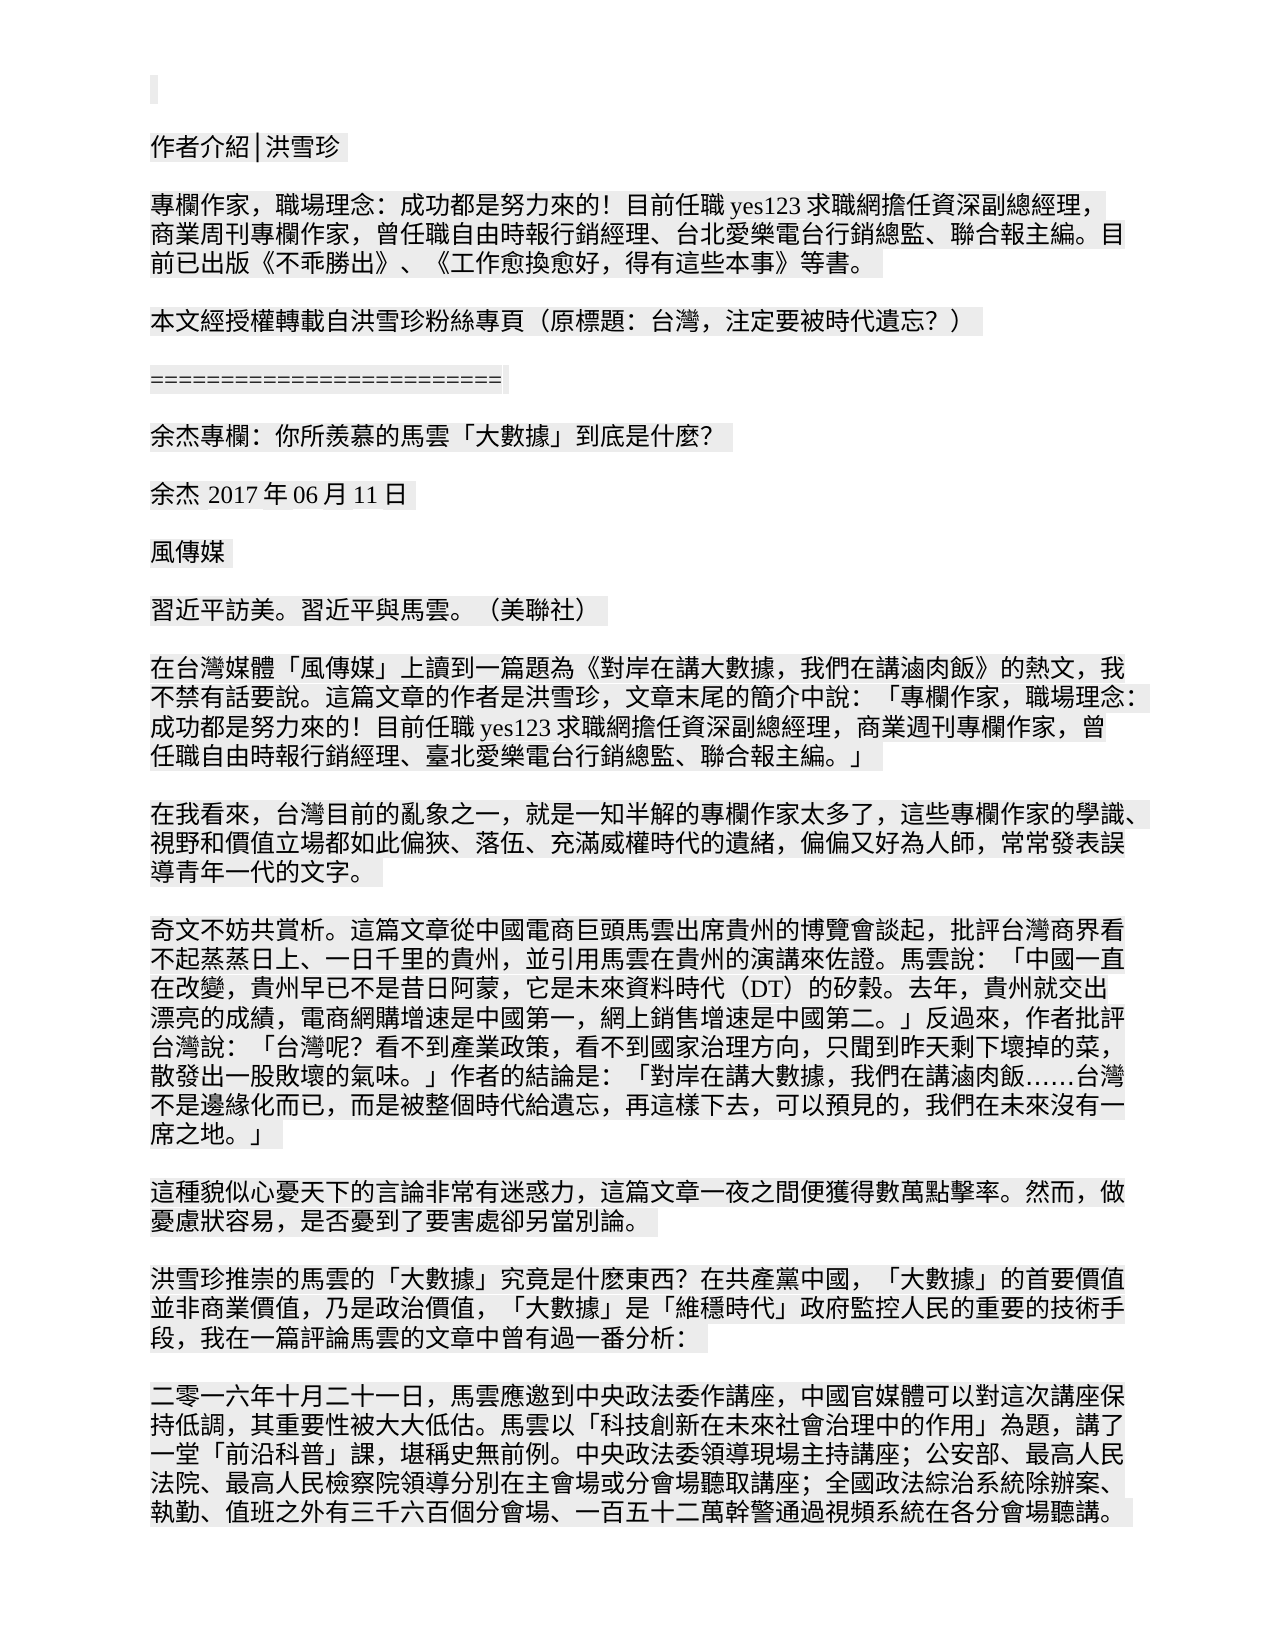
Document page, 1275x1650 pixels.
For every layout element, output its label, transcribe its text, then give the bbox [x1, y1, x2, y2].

text 浪費一下版面篇幅，貼一篇余同志的文章給大家學習一下忽悠手法。首先，你得先看另一篇文章，作者是洪雪珍，我覺得寫得挺好的 (因為我被萬惡的共匪洗腦了)。這時候，就特別需要余同志出面掃蕩妖言。 余同志有個習慣，在寫文章之前，喜歡先罵對方 "不學無術" 或 "一知半解" 或是 "非其專長"。對此，我得先表明，我將近20年前就在劍橋寫過一篇 AI (人工智慧) 的哲學論文，佳評如潮，加上原本的醫學專業就是大腦 (brain) 與心靈 (mind) 方面，二十年來對 AI 的閱讀與研究更是不曾間斷，不敢稱為專家，但勉勉強強應該算是對 AI 有點認識吧，至少比余同志應該更加內行至少一千萬倍才對。 AI 進展的基本難題之一就是大數據，簡單說就是如何讓機器可以像人腦比天上繁星還多的神經元網絡那樣迅速處理天文數字般的資訊，並且能從中產生理性或合理決策，乃至產生智慧與情感。 不過，被迫做這專家聲明其實是很無聊而可笑的，因為，報導或討論 AI或大數據的發展狀況，哪需要身為專家？任何一個人或任何一個記者都有能力寫出相關報導不是嗎？就好像報導中國桌球運動的發展，需要自己就是個桌球國手或奧運金牌才有資格報導或談論嗎？這就是余同志厲害之處，先來個鬼扯蛋，以一種毫不相干的專家身份訴求，打垮對方一切言論的基本可信度。 我常覺得，再怎麼艱難而周全的論點，回應上都不是問題；而且，越是深刻嚴謹的論點，其實越容易批評。因為，倘若你不認同其所言，意味著你肯定是發現其破綻或錯誤之處。但是有一種 "論點" 卻無法批評，那就是鬼扯蛋，不知所云，胡言亂語一通，余同志的作文基本上就是屬於這一類。 一個聰明的學生，你很容易教他，因為你從他的發言或寫作中，你很快就能看見他哪一點不足。但是你很難教導一個胡言亂語鬼扯蛋的學生，因為你若想教他，等於是要從頭開始一個字一個字教起，等於是要為他寫上好幾本書才有可能教會他。倘若這個蠢材卻又毫無病識感，居然自我滿意度爆表，以為自己是天才或才子，我看那就只能仰天長嘯，根本沒法教了。余同志就是屬於這一類的學生，不過我知道他是故意的，若不故意鬼扯蛋，如何做好忽悠局的艱巨任務？ 總之，我是沒法教余同學了，請各位自己看文章吧，看你被忽悠了沒？余同志的忽悠結論有幾點，我幫大家做個原文摘要： 一，倡導「大數據」，"就是強不知以為知地將台灣引向邪路"。 二，余同志指控 "馬雲說貴州將成為中國乃至世界的矽谷" 是一個笑話，一個謊言。余同學舉了許多例子，"證明" 貴洲非常落後，甚至還有人燒垃圾取暖結果死於一氧化碳中毒，根本就是中共侵害人權的煉獄。余同志沉痛地指出："這樣的中國，這樣的貴州，究竟有什麽值得羨慕之處？" 他最後結論說，"既然如此羨慕在「大數據」領域大步邁進的貴州，既然如此崇拜誇誇其談、富可敵國的馬雲，洪雪珍女士願不願意放棄在台灣民主自由、人權有保障的生活，到貴州或者阿里巴巴公司去過如螞蟻般被極權政府踐踏的、暗無天日的生活呢。" 以上兩點是余同志寫完好幾千字文不對題的 "論述" 之後，苦心思索出來的結論。他的 "邏輯" 推論方式亦相當驚人，令人完全啞口無言。推論方式如下： 中共打算利用大數據來進行維安監控，好可怕啊，竟然還有人說發展大數據好棒，這是一條 "邪路" 啊，台灣別上當也跟著發展大數據啊。 這種推論方式，讓我感到十分震驚，真是完全被打敗了。如果有一天，你的一個學生說要去美國研究生化(生物化學)，你聽了，嚇一跳！媽的，你不知道美國有著全世界最大的生化武器庫嗎？足以讓地球上的所有生物平均一個得至少死上五十遍。生化研究是一條 "邪路" 啊，千萬不可上當而 "把台灣引向邪路" 啊。不知道你聽了這種推論，心裡做何感想？ 若要說到資料或數據監控，中國僅僅監控國內，而美國卻是全球布局，監控地球上每一個角落。一百個中國之監控規模，也絕對達不到美國的一個零頭。 另外，說個題外話。各位知道嗎？今年二月左右，白宮發表了兩份報告，表明中國在AI的研究上很可能已經或即將超越美國，成為世界第一。美國之所以如此重視這項 "警訊" 是因為，一個國家的國力，包括經濟與金融、軍事以及各項產業發展與民生設施等等，未來一大部份將展現在 AI 的發展上。 當然，中國也不要高興得太早，因為所謂超越美國指的主要是論文數量，但是論文不是比數量，而是比品質，比引用次數。在整體引用上，仍是遠遠落後於美國的。不過，光是這樣講也不太對，若以 AI核心技術來說，深度學習(DEEP LEARNING)的相關論文之引用次數及影響力，中國確實勝過美國。題外話。 比爾蓋茲說，如果人生可以重來，他想去學 AI。而我呢，倘若我還有個三十年可活，我倒是很想花個五年、八年，搞懂一點點經濟學。因為我常 "隱隱地" 覺得，美國之為惡，厲害與可恨之處，除了槍砲飛彈之侵略與殺戮之外，經濟上的操控 (特別是貨幣) 似乎才是更深一層、而且表面上根本看不見也感覺不到的傷害與侵略，蠢蛋才會讓美國資金任意進出而不加管控。當然，這只是我的粗淺 "感覺"。之所以粗淺，是因為我畢竟不懂經濟不懂貨幣，我沒有足夠的專業知識去確切地掌握這一套表面上不見血的殺戮與殖民侵略手段。 陳真 2017. 07. 17. ============================ 「對岸在講大數據，我們在講滷肉飯」一場演講讓她大嘆：台灣，註定要被時代遺忘？ 洪雪珍 2017年05月31日 風傳媒 「台灣不是邊緣化而已，而是被整個時代給遺忘，再這樣下去，可以預見的，我們在未來沒有一席之地…」（圖/Maya-Anaïs Yataghène@flickr） 對岸在講大數據，我們在講滷肉飯，這樣的高度落差，已經不是用天差地別足以形容的。台灣不是邊緣化而已，而是被整個時代給遺忘，再這樣下去，可以預見的，我們在未來沒有一席之地…… 馬雲5月26日在中國貴州省的演講，你看了嗎？我看了，心裡很難過，而我的同學更難過！ 他做兩岸交流，當對岸要在5月25日至5月28日在貴州舉辦「國際大數據博覽會」，以及「機器智慧」高峰對談會，他積極拜訪台灣的一些公會或企業，請他們參加，一概被拒絕，還被嘲笑一番：「貴州那麼窮，除了茅台酒之外，沒有其他產業，我們去幹嘛？」 他們還賣弄了一下國中學到的地理知識，貴州是全中國唯一沒有平原的省，90%是崎嶇山地，無法發展，人民很窮，天氣也差，十天有八天是天灰雨濕，所以都笑貴州人什麼都沒有，卻有「三無」：天無三日晴，地無三里平，人無三兩銀。 這個印象，一直殘留在台灣人的腦海裡，卻忘記地球一直在轉動，中國一直在改變，貴州早已不是昔日阿蒙，它是未來資料時代（DT）的矽谷。 結果，我同學一到博覽會現場，看到人山人海，很想放聲大哭。媒體報導有5萬人與會，連鴻海郭台銘都來了，和我同學合照留影。主辦單位告訴他，3個月前他們就不敢接電話，搶著要聽馬雲、馬化騰的電話多到讓人手軟，大家都急切地渴望趕搭大數據與人工智慧這趟列車，就怕沒搭上落後了。 我想你一定跟我一樣，心裡吶悶，是去參加產業博覽會，又不是去觀光，為什麼要挑剔它在貴州這個地方舉辦？但是我們其實懂得的，他們就是用觀光的心態在看產業未來的趨勢。 即使如此，馬雲在演講時，一起頭就先幫大家釋疑，談到貴州過去是怎樣的，而緊接著的未來會發生什麼大事，無意中對著那些掌握台灣科技產業的人呼了一個大巴掌。 馬雲說，貴州在過去的確先天不足，交通不行，基礎建設不行，至於人才，有才華的人都走了。到了幾年前，貴州認為如果還和大家在同一條公路上競爭，沒有機會跑得過前面的車，決定跳離，換到另一條公路，這條公路便是資料時代（DI）。 去年，貴州就交出漂亮的成績，電商網購增速是中國第一，網上銷售增速是中國第二，上雲的中小企業占55%。 接著，馬雲提出，這是一個重新定義的時代！貴州重新定義它自己，它不是用昨天來定義自己，而是將昨天與後天做一個連結，走向新的可能！ 台灣呢？看不到產業政策，看不到國家治理方向，只聞到昨天剩下壞掉的菜，散發出一股敗壞的氣味。 在這場博覽會開幕的前一天，5月24日，我看到一則新聞，台灣的經濟部要舉辦「滷肉飯節」，我以為看錯單位了，來回反覆看三遍之後，發現真的是經濟部，有一股要去撞牆的衝動。也不過是6天前，台北市政府在5月18日頒發傳統市場節的天下第一攤，今年主題就是「滷肉飯」！ 對岸在講大數據，我們在講滷肉飯，還沒完，5月15日台灣的頭條新聞是豬哥亮過世，中國是一帶一路高峰會，這樣的高度落差，已經不是用天差地別足以形容的。台灣不是邊緣化而已，而是被整個時代給遺忘，再這樣下去，可以預見的，我們在未來沒有一席之地。 作者介紹│洪雪珍 專欄作家，職場理念：成功都是努力來的！目前任職yes123求職網擔任資深副總經理，商業周刊專欄作家，曾任職自由時報行銷經理、台北愛樂電台行銷總監、聯合報主編。目前已出版《不乖勝出》、《工作愈換愈好，得有這些本事》等書。 本文經授權轉載自洪雪珍粉絲專頁（原標題：台灣，注定要被時代遺忘？） ========================= 余杰專欄：你所羨慕的馬雲「大數據」到底是什麼？ 余杰 2017年06月11日 風傳媒 習近平訪美。習近平與馬雲。（美聯社） 在台灣媒體「風傳媒」上讀到一篇題為《對岸在講大數據，我們在講滷肉飯》的熱文，我不禁有話要說。這篇文章的作者是洪雪珍，文章末尾的簡介中說：「專欄作家，職場理念：成功都是努力來的！目前任職yes123求職網擔任資深副總經理，商業週刊專欄作家，曾任職自由時報行銷經理、臺北愛樂電台行銷總監、聯合報主編。」 在我看來，台灣目前的亂象之一，就是一知半解的專欄作家太多了，這些專欄作家的學識、視野和價值立場都如此偏狹、落伍、充滿威權時代的遺緒，偏偏又好為人師，常常發表誤導青年一代的文字。 奇文不妨共賞析。這篇文章從中國電商巨頭馬雲出席貴州的博覽會談起，批評台灣商界看不起蒸蒸日上、一日千里的貴州，並引用馬雲在貴州的演講來佐證。馬雲說：「中國一直在改變，貴州早已不是昔日阿蒙，它是未來資料時代（DT）的矽穀。去年，貴州就交出漂亮的成績，電商網購增速是中國第一，網上銷售增速是中國第二。」反過來，作者批評台灣說：「台灣呢？看不到產業政策，看不到國家治理方向，只聞到昨天剩下壞掉的菜，散發出一股敗壞的氣味。」作者的結論是：「對岸在講大數據，我們在講滷肉飯……台灣不是邊緣化而已，而是被整個時代給遺忘，再這樣下去，可以預見的，我們在未來沒有一席之地。」 這種貌似心憂天下的言論非常有迷惑力，這篇文章一夜之間便獲得數萬點擊率。然而，做憂慮狀容易，是否憂到了要害處卻另當別論。 洪雪珍推崇的馬雲的「大數據」究竟是什麽東西？在共產黨中國，「大數據」的首要價值並非商業價值，乃是政治價值，「大數據」是「維穩時代」政府監控人民的重要的技術手段，我在一篇評論馬雲的文章中曾有過一番分析： 二零一六年十月二十一日，馬雲應邀到中央政法委作講座，中國官媒體可以對這次講座保持低調，其重要性被大大低估。馬雲以「科技創新在未來社會治理中的作用」為題，講了一堂「前沿科普」課，堪稱史無前例。中央政法委領導現場主持講座；公安部、最高人民法院、最高人民檢察院領導分別在主會場或分會場聽取講座；全國政法綜治系統除辦案、執勤、值班之外有三千六百個分會場、一百五十二萬幹警通過視頻系統在各分會場聽講。 首先，馬雲大拍中共政法委的馬屁：「中國有十三億人，有多複雜！我認為，這個工作（監控人民）沒有理想主義是做不出來的。強大的理想主義，對於未來的擔當和各種方法，我是充滿敬仰之情。」蓋世太保般殘民以逞的工作，確實需要宗教般的熱忱來支撐。在馬雲及其主子看來，十三億人民都是需要防範、監控的敵人。數據時代就是預測未來的時代，「整個數據時代最重要的事情，是要做到事前諸葛亮，就是有預防機制」。馬雲公開宣佈，阿里巴巴不僅僅是一個點石成金的賺錢機器，更是可以幫助黨國收集民眾的「大數據」的監控工具，甚至可以讓當局預先識別誰是好人、誰是壞人，「壞人根本走不進（天安門）廣場」。 如果中央政法委和馬雲的這一遠大目標實現了，中國就是一個現實版的《一九八四》。而民主自由的台灣若放棄自己的核心價值，臣服於「大數據」之下，不就是臣服於「老大哥」無所不在的監控之下嗎？我想，即便對新興科技一知半解的洪雪珍，也不願讓「大數據」記錄自己的所有隱私吧？ 馬雲的「大數據」當然要爲中共的「網絡安全」和「網絡主權」服務。換言之，馬雲不是普通的商人或科技先鋒，他不僅是一名幫助共產黨太子黨賺錢、洗錢的馬仔，更是一個幫助中共維護極權統治的有力幫凶。 習近平上臺之後，對網絡資訊嚴加控制，下令成立規模龐大的「中央網路安全和資訊領導小組」並親自兼任小組長。二零一六年十一月，中國全國人大通過《中華人民共和國網路安全法》，定於二零一七年六月一日生效。為實施網絡安全發，又出臺《互聯網新聞資訊服務管理規定》。 該新規定要求，所有網路平臺必須取得許可才能發佈新聞資訊，包括「有關政治、經濟、軍事、外交等社會公共事務的報導、評論，以及有關社會突發事件的報導、評論」。上述資訊的發佈，未經許可一律違法。比如，突發事件現場線民用手機即拍發佈，如未獲許可證即違法。即便轉發中國內地之外的資訊，若是對當局不利的資訊，也會受嚴厲懲罰。今年六四紀念日，一名廣州大學生因轉發香港六四燭光晚會的照片，被學校非法軟禁十多小時並勒令退學。馬雲的「大數據」，就是收集網民的資訊交給當局，從某種意義上說，就是充當告密者。 喜歡使用臉書等社交媒體的台灣年輕一代，願意過這種在社交媒體上發幾張照片、發幾句言語，就會遭到情治部門迫害的生活嗎？那將比台灣白色恐怖時代還要恐怖——那個時代還有黨外雜誌悄悄出版。 此前，曾有一群台灣職業高中的學生身穿納粹軍服拍攝畢業照，遭到媒體和民眾炮轟，校方反複道歉亦難以平息眾怒；如今，專欄作家發表一篇讓號稱「以人權立國」的台灣學習極權中國的「大數據」的文章，居然獲得滿堂喝彩，真是匪夷所思。如果說那些高中學生穿納粹軍服取樂是出於無知，那麽這位專欄作家羨慕員警國家的「大數據」就是強不知以為知地將台灣引向邪路，後者的危害遠遠大於前者。 馬雲說貴州將成為中國乃至世界的矽谷，這種毛澤東時代大躍進期間「畝產萬斤」式的虛假謊言，洪雪珍居然信以為真，真不知道她是過於善良，還是過於愚蠢。貴州若能成為矽谷，索馬裡和敘利亞早就成了世界上最安全的國家。貴州是中國經濟最落後、政治最黑暗的省份之一，這是眾所周知的常識。相當一部分貴州人連基本的生存權都得不到保障，「朱門酒肉臭，路有凍死骨」是今日貴州的寫照。 既然是專欄作家和職場導師，洪雪珍在跟隨馬雲的魔法棒翩翩起舞之前，應當好好研究一下今日中國、今日貴州的真相。在中國不能用穀歌等蒐索網站，民眾被共產黨洗腦，還情有可原；生活在資訊自由的台灣，用十分鐘時間就可以通過谷歌查到貴州發生的若干新聞事件，不做功課就只能怪自己太懶惰，而這種作者對讀者不負責任的做法，如同鼎新販賣劣質食品一樣可惡。 今日之貴州，底層民眾生不如死，統治階層則醉生夢死。案例之一：二零一二年十一月十六日，畢節市七星關區街頭，五名離家出走的男孩因在垃圾箱內生火取暖導致一氧化碳中毒而死亡，其年齡均在十歲左右。這五個男孩子有一個共同點：父母都在外面打工，家裡無人照看。有記者來到他們家中探訪，發現房子是泥土堆砌的，家貧如洗，除了一個電燈、一台電視，沒有任何電器，甚至沒有一床像樣的被子。馬雲到貴州，當然下榻設施毫不遜色於「北上廣」的五星級酒店，而這五個悲慘死去的孩子恐怕從未聽說過能爲他們打開幸福之門的「阿里巴巴」。 看到這則恐怖的資訊，北京藝術家信王軍憤怒地譴責說：「如果我是貴州畢節的領導，我會羞愧而死，我會自責而死，我會悲憤而死，我會找根繩把自己勒死，我會用門把自己擠死，我會撒泡尿把自己淹死！總之，這樣的領導該死！」然而，畢節的共產黨官員們早已練就「無恥之心」，當然不會自己「找死」。他們立即做了兩件事：一是抓捕最早報道此事件的作家、公民記者李元龍。李元龍曾在《畢節日報》當過八年記者，曾因在海外發表文章，被畢節市中級法院以「煽動顛覆罪」判處過兩年有期徒刑。此次李元龍不顧自身危險發佈此消息，他說：「太慘了，顧不了這麼多了。」果然，畢節市公安局認為其發佈該消息，「破壞畢節形象」，再度將其非法軟禁。 畢節地方官員做的第二件事是，將「嚴禁人畜入內，違者責任自負」十二個大字印在當地的所有垃圾桶上。對於「過於聰明」的官員的這一「彌補措施」，網民們冷嘲熱諷：網友「膠東縣令」說：「孩子不識字，畜生不識字，只有政府你識字！請政府自覺進垃圾桶吧。」網友「TV哇哇」說：「畢節：比垃圾桶更骯髒的是敷衍塞責。」網友「葉雨」說：「人畜不能進，人和畜能相提並論嗎？真是現實版的『華人與狗不得入內』。」 在貴州發生的比有馬雲和郭台銘等重量級人物出席的博覽會更重要的事件，是當地政府對家庭教會「活石教會」的殘酷迫害。二零一六年十二月月二十六日，貴陽活石教會牧師仰華（本名李國志）被控「故意洩露國家秘密罪」，被判處兩年半有期徒刑。奇怪的是，一名教會的牧師能知曉什麽「國家秘密」呢？ 所謂的「國家機密」是貴陽市政府成立的一個名叫「貴陽市依法處置貴陽活石教會指揮部」的機構發佈的一份檔，檔上蓋的公章是「貴陽市維護穩定工作領導小組辦公室」。文件說：「依法處置活石教會是一項政治任務，必須高度重視，單位主要領導必須親自抓，要根據全市的統一部署，認真組織完成各項工作任務。」檔附有一份活石教會成員的名單，發至各單位，要求各單位對本單位活石教會成員的資訊進行核查和「穩控」。在貴陽市婦幼保健院黨委辦公室工作的王瑤看到這份文件，拍照下來傳給會友余雷，余雷再傳給仰華牧師。當局終於找到了藉口，王瑤和余雷分別以「非法獲取國家機密罪」和「非法傳播國家機密」的罪名被捕。 仰華牧師被抓捕之後，在獄中遭受刑訊逼供。辦案方將他關在鐵椅上，踩踏他的腳，並以生命以及妻兒安全威脅。他們還對他說，「我們知道改變不了你的信仰，但是我們掌握一切，完全可以把你包裝成一個貪婪的牧師，讓你喪失所有聲譽。」因遭受酷刑，仰華的雙下肢因出現「散發性疹子」，腿部多處呈大面積潰爛，無法獨立行走，後被送往武警醫院住院治療，醫院曾向其妻子下達病重通知。 針對活石教案以及對仰華牧師的審判，當地學者張坦指出，所謂依法治國，是秦朝意義上的厲法治國，其目的是維護統治者的權力，而不是保護人的權利。「中國社會現在到處都是『機密』。比如他們要強拆我的家，他們發了一個『機密』檔說要來拆我的家，我獲得這個『機密』檔，是我犯法，而不是要強拆我家的人犯法。只有專制社會才到處都是『機密』，只有專制社會才處處是這樣的荒誕。」張坦更認為：「中國五千年歷史，有善治，有劣治，最惡劣的朝代，一個是秦朝，一個是明代。如果就任何一項具體指標來說，當下的中國與這兩個朝代比較，當下的中國在每一項上都有過之而無不及。中華民族走到了盡頭。」 這樣的中國，這樣的貴州，究竟有什麽值得羨慕的地方呢？既然如此羨慕在「大數據」領域大步邁進的貴州，既然如此崇拜誇誇其談、富可敵國的馬雲，洪雪珍女士願不願意放棄在台灣民主自由、人權有保障的生活，到貴州或者阿裡巴巴公司去過如螞蟻般被極權政府踐踏的、暗無天日的生活呢？ ＊作者為旅美作家 [150, 75, 1125, 1556]
